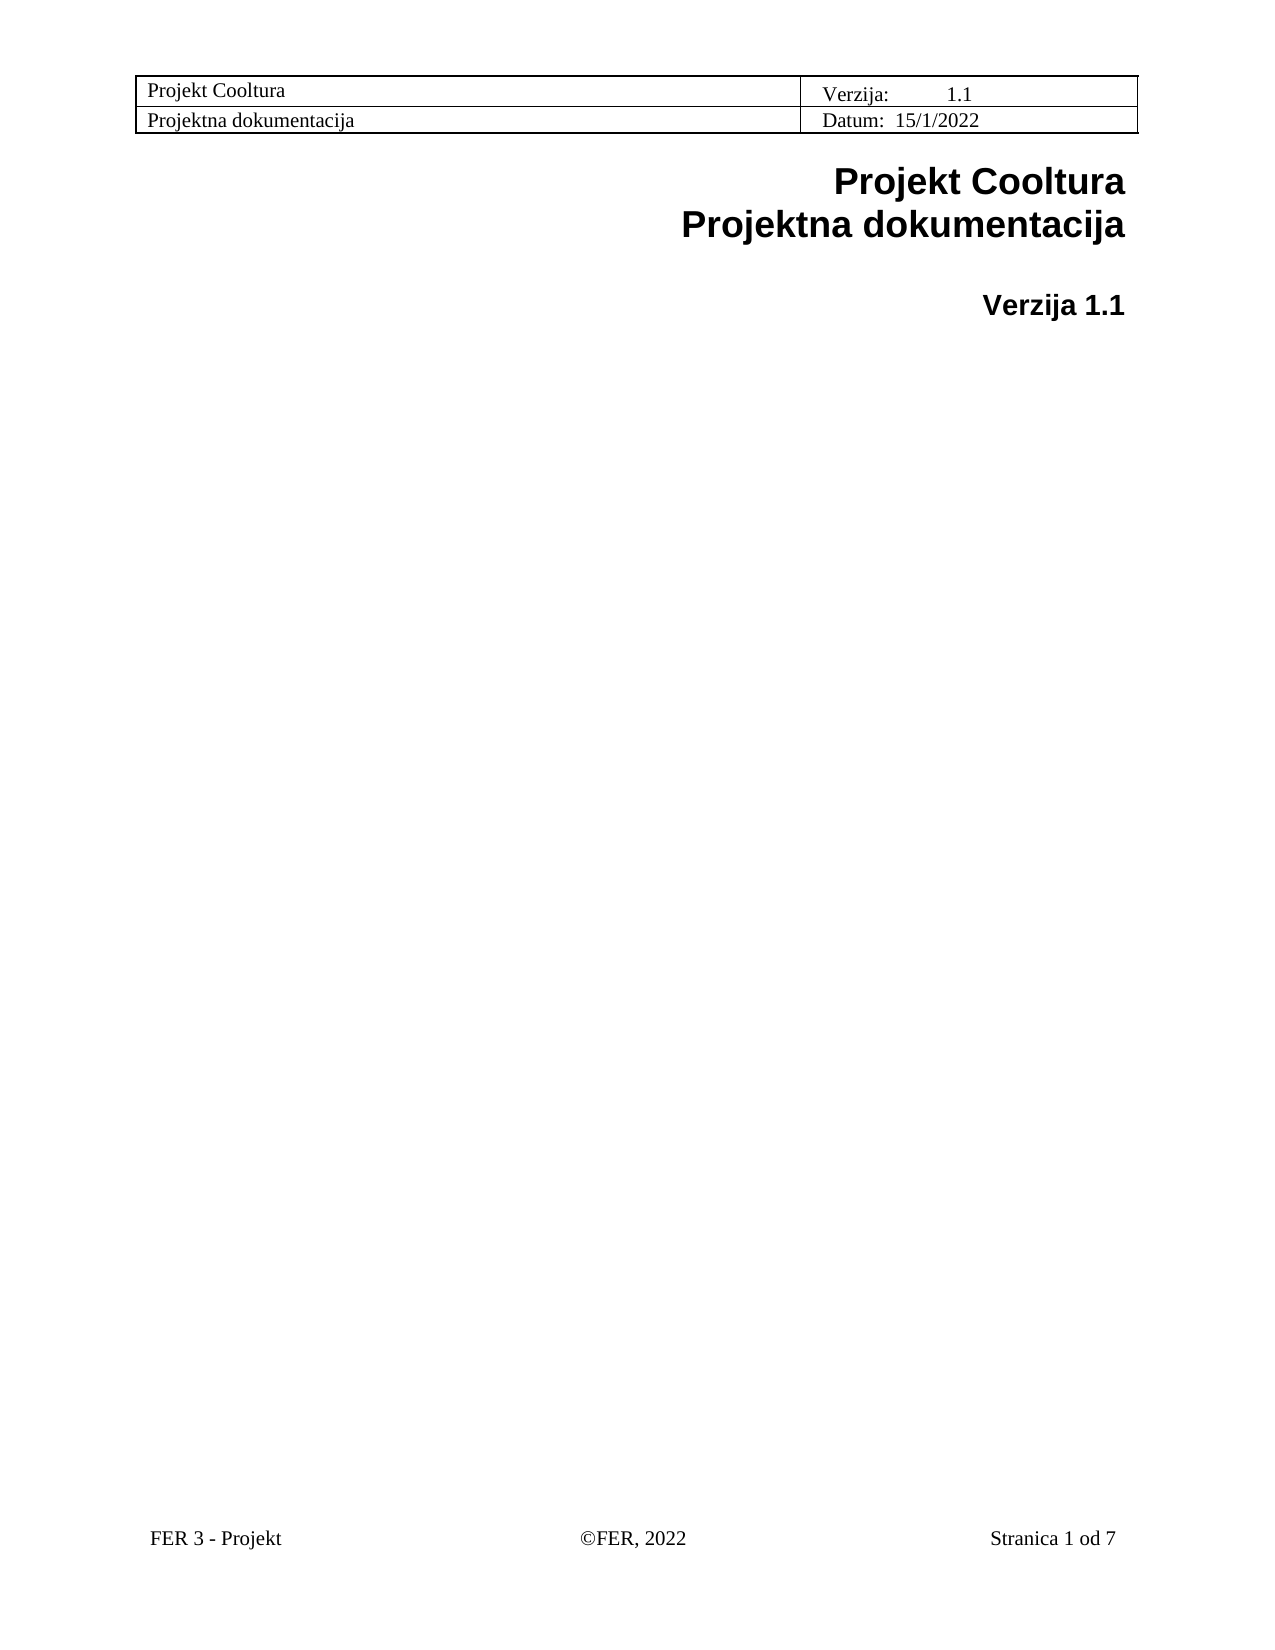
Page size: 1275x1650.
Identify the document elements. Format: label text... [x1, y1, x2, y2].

subtitle Projektna dokumentacija [150, 202, 1125, 245]
subtitle Projekt Cooltura [150, 159, 1125, 202]
subtitle Verzija 1.1 [150, 288, 1125, 322]
